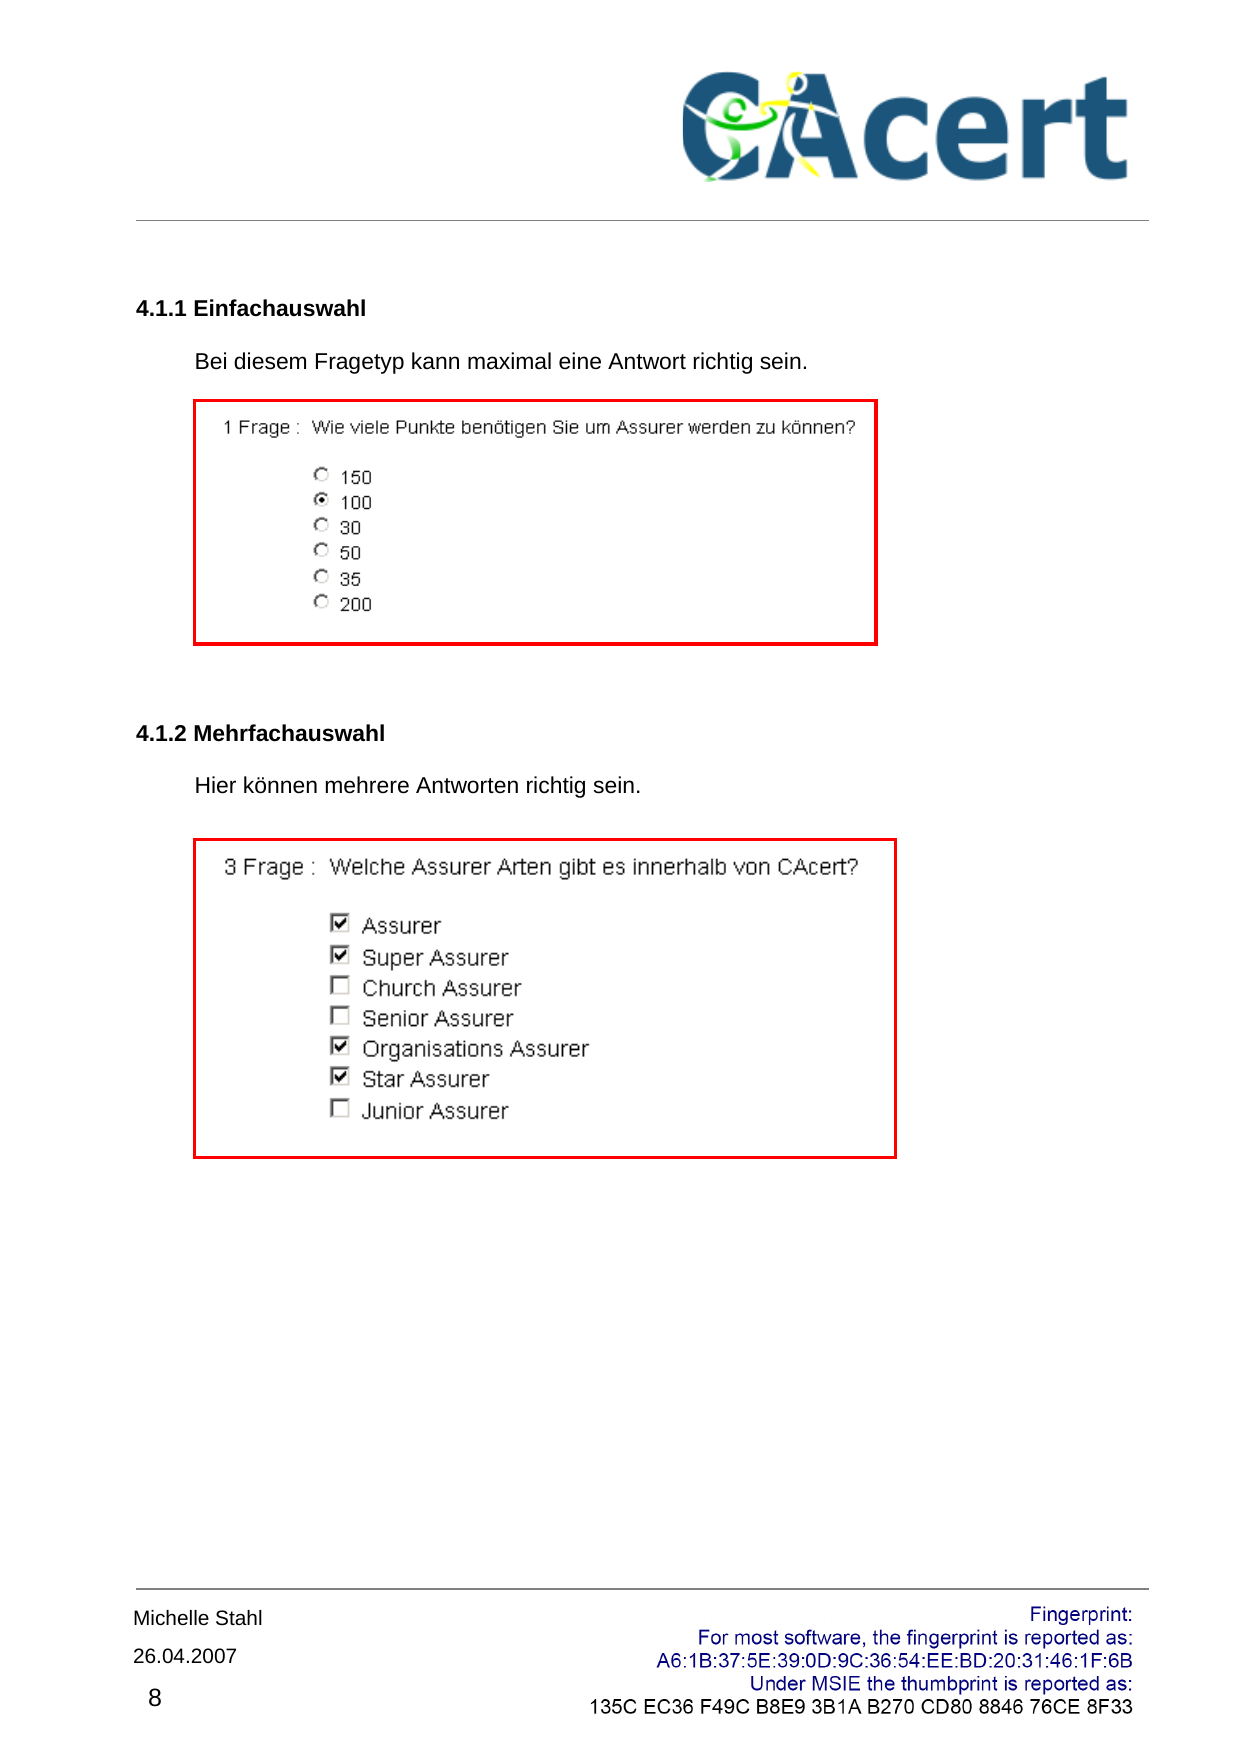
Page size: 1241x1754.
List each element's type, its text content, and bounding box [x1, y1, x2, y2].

picture [878, 409, 916, 632]
text 4.1.2 Mehrfachauswahl [136, 720, 1104, 746]
picture [210, 841, 483, 1156]
picture [210, 834, 483, 838]
picture [682, 71, 1128, 182]
text Hier können mehrere Antworten richtig sein. [136, 772, 1104, 799]
text Bei diesem Fragetyp kann maximal eine Antwort richtig sein. [194, 348, 1104, 374]
text 4.1.1 Einfachauswahl [136, 295, 1104, 322]
picture [210, 409, 874, 632]
